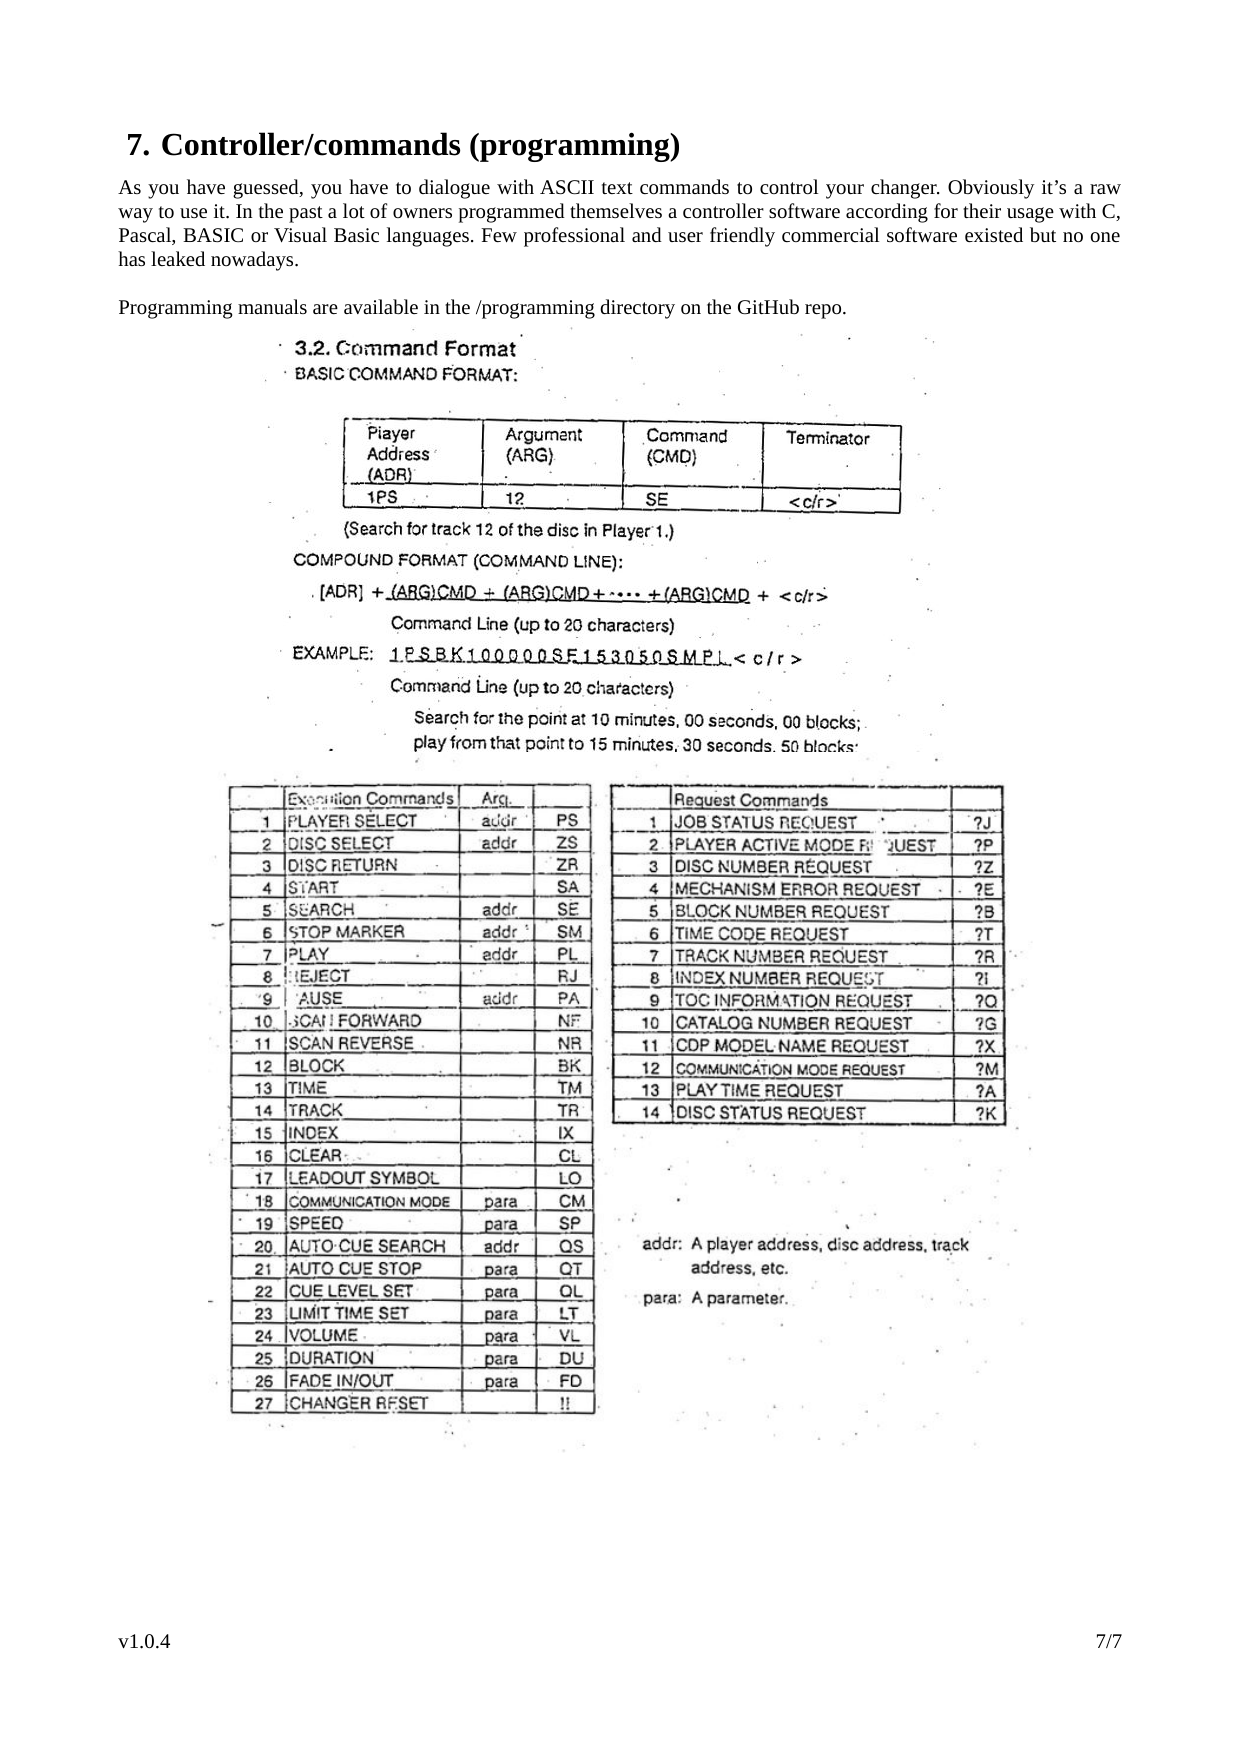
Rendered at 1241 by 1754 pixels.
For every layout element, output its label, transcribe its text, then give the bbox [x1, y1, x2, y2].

picture [208, 325, 1033, 1453]
text As you have guessed, you have to dialogue with ASCII text commands to control your changer. Obviously it’s a raw way to use it. In the past a lot of owners programmed themselves a controller software according for their usage with C, Pascal, BASIC or Visual Basic languages. Few professional and user friendly commercial software existed but no one has leaked nowadays. [118, 175, 1122, 271]
subtitle Controller/commands (programming) [118, 125, 1122, 162]
text Programming manuals are available in the /programming directory on the GitHub repo. [118, 295, 1122, 319]
